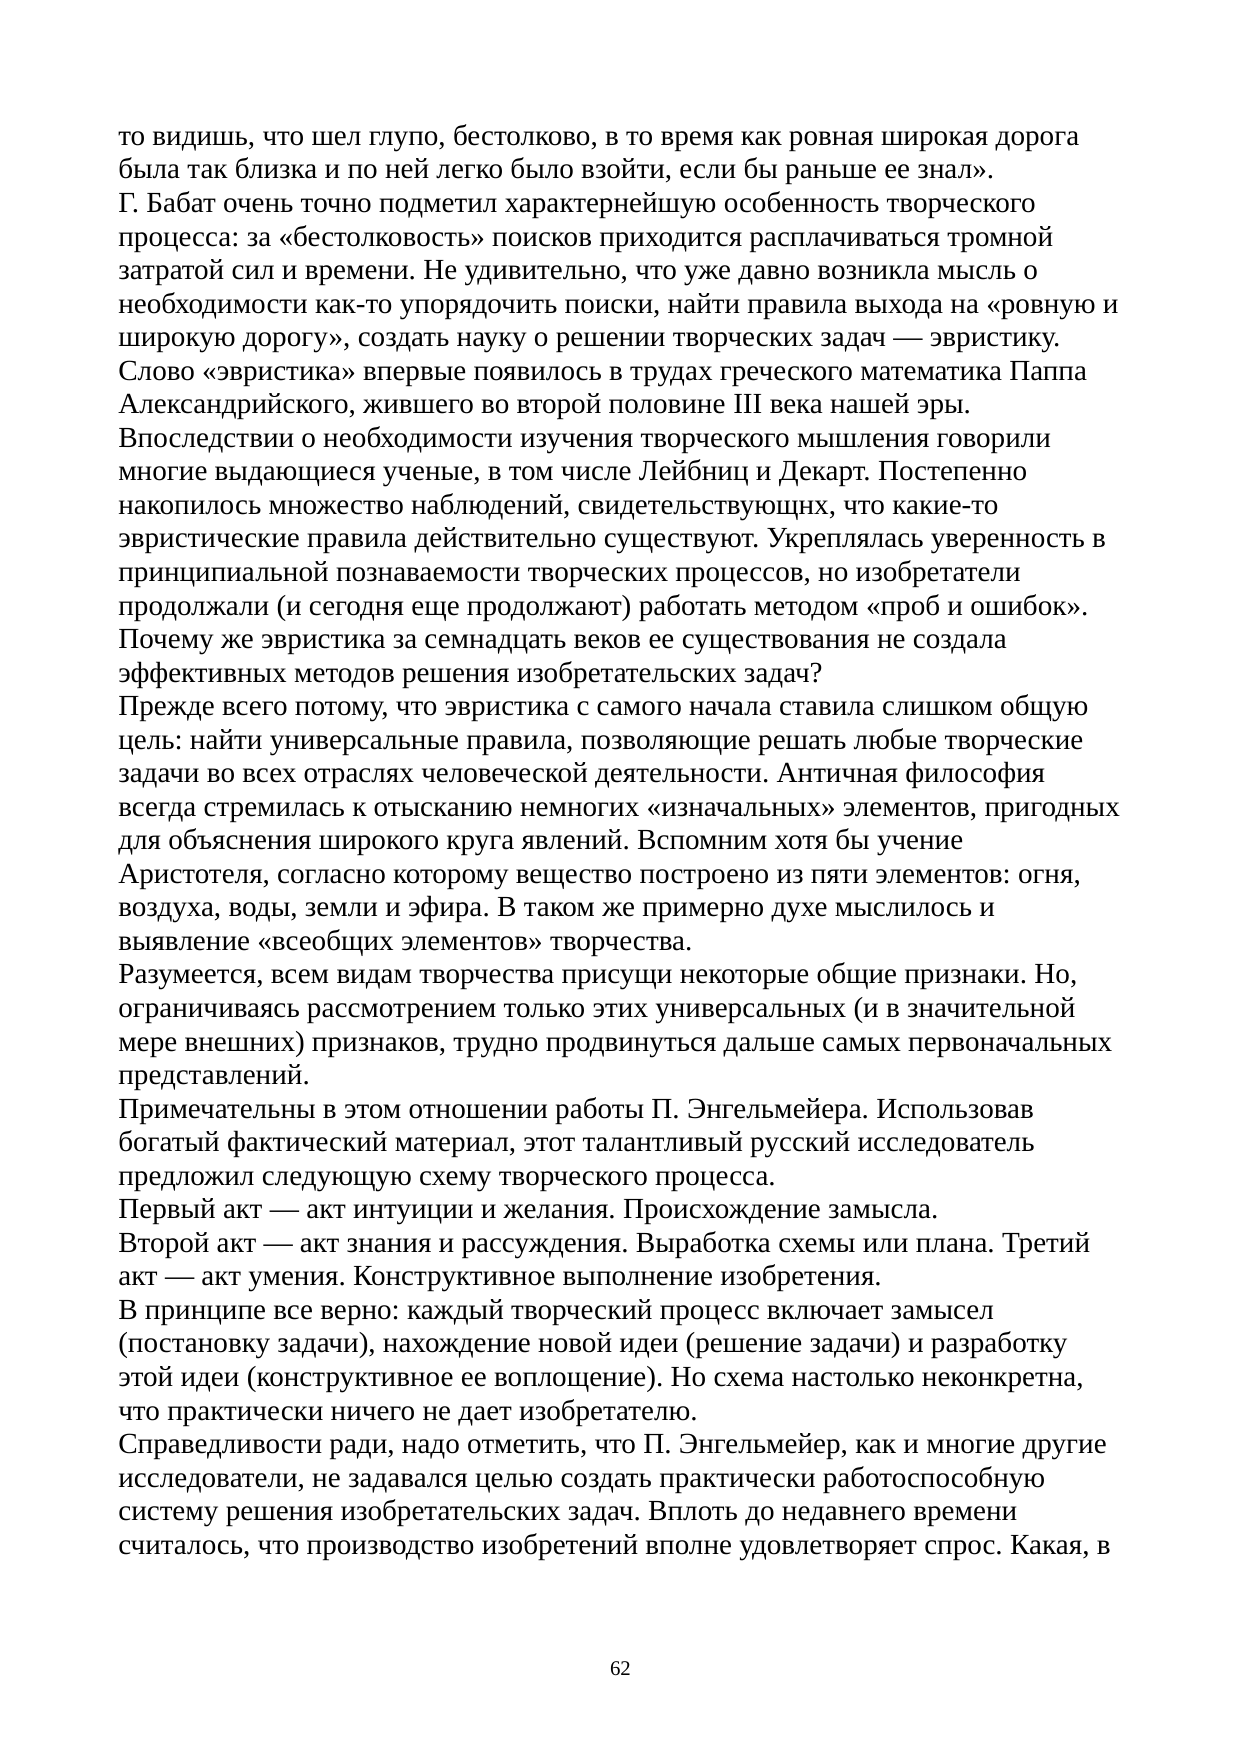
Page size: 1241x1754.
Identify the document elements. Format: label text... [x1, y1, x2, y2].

text В принципе все верно: каждый творческий процесс включает замысел (постановку задачи), нахождение новой идеи (решение задачи) и разработку этой идеи (конструктивное ее воплощение). Но схема настолько неконкретна, что практически ничего не дает изобретателю. [118, 1292, 1122, 1426]
text Справедливости ради, надо отметить, что П. Энгельмейер, как и многие другие исследователи, не задавался целью создать практически работоспособную систему решения изобретательских задач. Вплоть до недавнего времени считалось, что производство изобретений вполне удовлетворяет спрос. Какая, в [118, 1426, 1122, 1560]
text Слово «эвристика» впервые появилось в трудах греческого математика Паппа Александрийского, жившего во второй половине III века нашей эры. Впоследствии о необходимости изучения творческого мышления говорили многие выдающиеся ученые, в том числе Лейбниц и Декарт. Постепенно накопилось множество наблюдений, свидетельствующнх, что какие-то эвристические правила действительно существуют. Укреплялась уверенность в принципиальной познаваемости творческих процессов, но изобретатели продолжали (и сегодня еще продолжают) работать методом «проб и ошибок». [118, 353, 1122, 621]
text то видишь, что шел глупо, бестолково, в то время как ровная широкая дорога была так близка и по ней легко было взойти, если бы раньше ее знал». [118, 118, 1122, 185]
text Прежде всего потому, что эвристика с самого начала ставила слишком общую цель: найти универсальные правила, позволяющие решать любые творческие задачи во всех отраслях человеческой деятельности. Античная философия всегда стремилась к отысканию немногих «изначальных» элементов, пригодных для объяснения широкого круга явлений. Вспомним хотя бы учение Аристотеля, согласно которому вещество построено из пяти элементов: огня, воздуха, воды, земли и эфира. В таком же примерно духе мыслилось и выявление «всеобщих элементов» творчества. [118, 688, 1122, 957]
text Второй акт — акт знания и рассуждения. Выработка схемы или плана. Третий акт — акт умения. Конструктивное выполнение изобретения. [118, 1225, 1122, 1292]
text Почему же эвристика за семнадцать веков ее существования не создала эффективных методов решения изобретательских задач? [118, 621, 1122, 688]
text Разумеется, всем видам творчества присущи некоторые общие признаки. Но, ограничиваясь рассмотрением только этих универсальных (и в значительной мере внешних) признаков, трудно продвинуться дальше самых первоначальных представлений. [118, 957, 1122, 1091]
text Первый акт — акт интуиции и желания. Происхождение замысла. [118, 1191, 1122, 1225]
text Примечательны в этом отношении работы П. Энгельмейера. Использовав богатый фактический материал, этот талантливый русский исследователь предложил следующую схему творческого процесса. [118, 1091, 1122, 1191]
text Г. Бабат очень точно подметил характернейшую особенность творческого процесса: за «бестолковость» поисков приходится расплачиваться тромной затратой сил и времени. Не удивительно, что уже давно возникла мысль о необходимости как-то упорядочить поиски, найти правила выхода на «ровную и широкую дорогу», создать науку о решении творческих задач — эвристику. [118, 185, 1122, 353]
